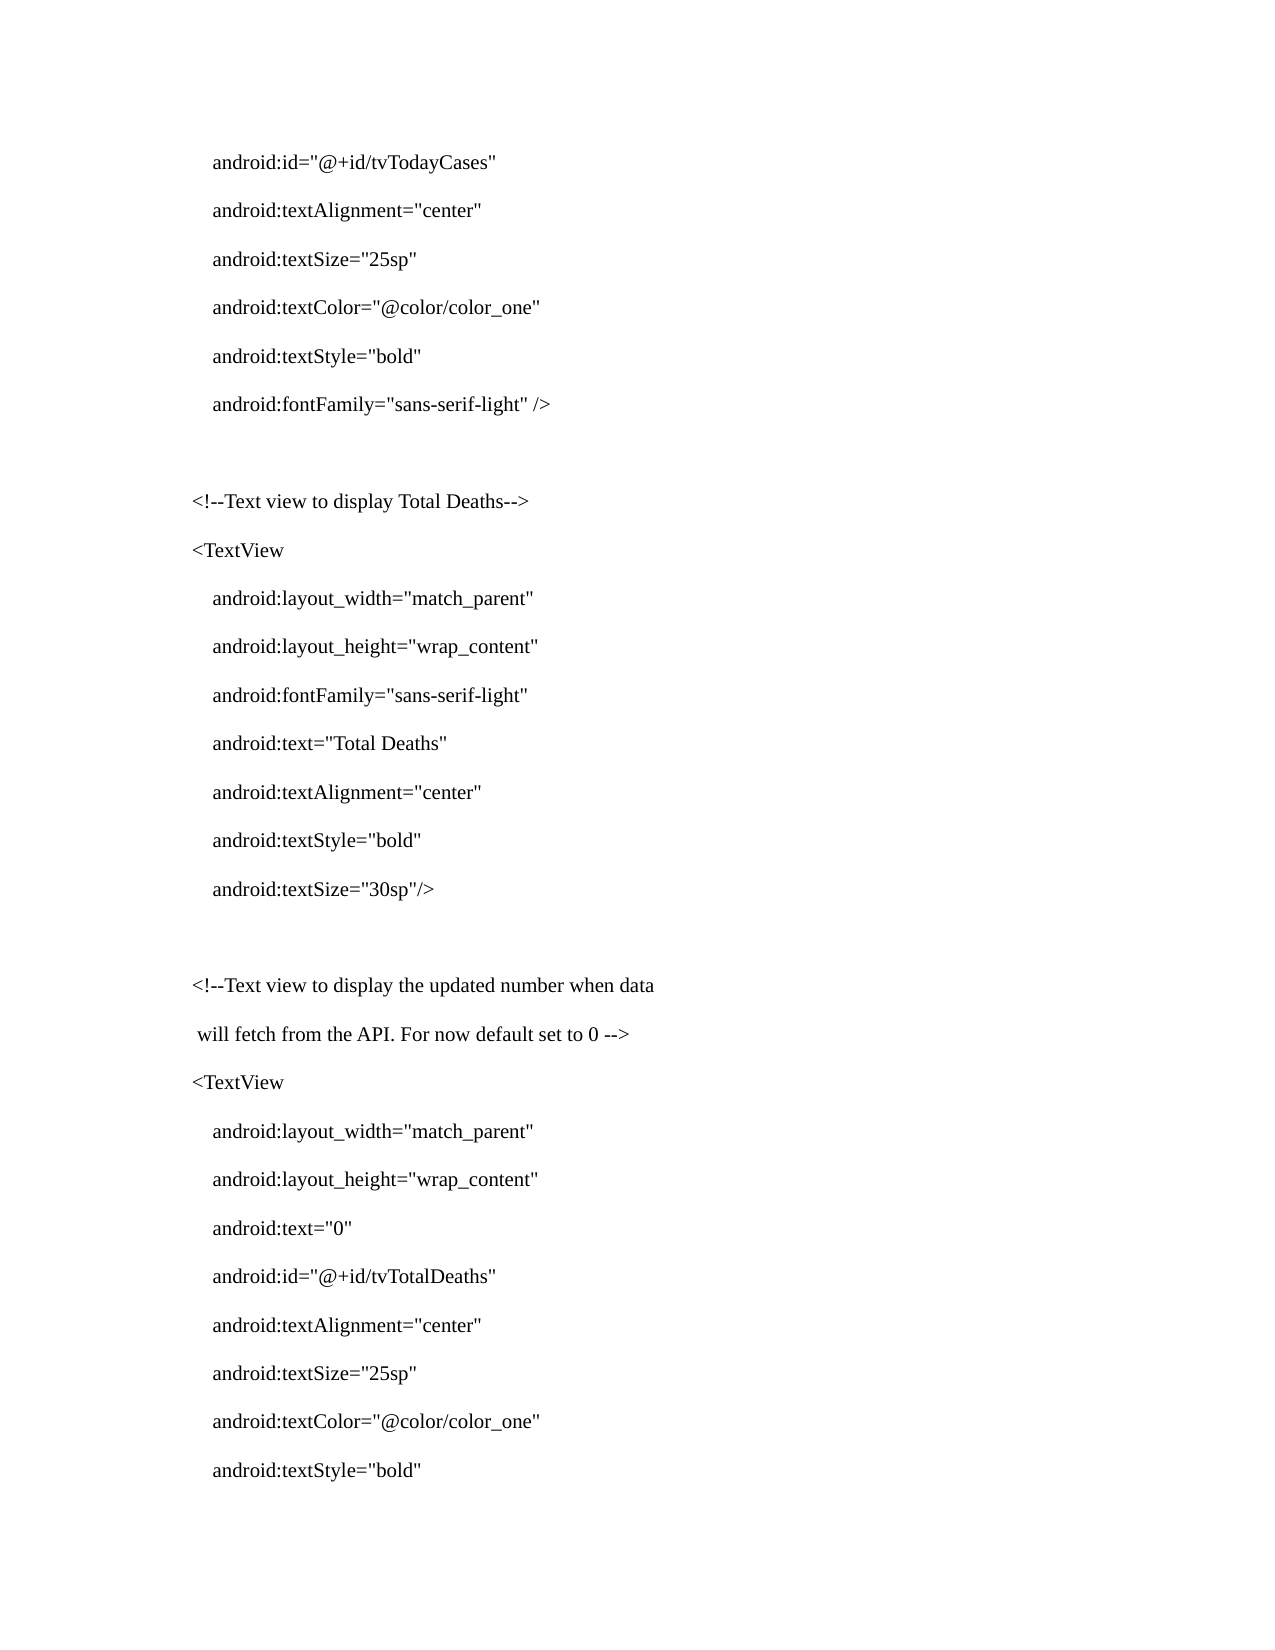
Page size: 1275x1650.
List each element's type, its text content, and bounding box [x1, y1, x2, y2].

text android:id="@+id/tvTotalDeaths" [150, 1264, 1125, 1288]
text <!--Text view to display the updated number when data [150, 973, 1125, 997]
text android:textStyle="bold" [150, 1458, 1125, 1482]
text will fetch from the API. For now default set to 0 --> [150, 1022, 1125, 1046]
text android:text="Total Deaths" [150, 731, 1125, 755]
text android:textColor="@color/color_one" [150, 1409, 1125, 1433]
text android:textColor="@color/color_one" [150, 295, 1125, 319]
text android:fontFamily="sans-serif-light" /> [150, 392, 1125, 416]
text android:layout_height="wrap_content" [150, 634, 1125, 658]
text android:layout_width="match_parent" [150, 1119, 1125, 1143]
text android:textStyle="bold" [150, 344, 1125, 368]
text <TextView [150, 1070, 1125, 1094]
text android:textAlignment="center" [150, 780, 1125, 804]
text <!--Text view to display Total Deaths--> [150, 489, 1125, 513]
text android:layout_height="wrap_content" [150, 1167, 1125, 1191]
text android:layout_width="match_parent" [150, 586, 1125, 610]
text android:textSize="25sp" [150, 1361, 1125, 1385]
text <TextView [150, 537, 1125, 562]
text android:textAlignment="center" [150, 1312, 1125, 1337]
text android:id="@+id/tvTodayCases" [150, 150, 1125, 174]
text android:text="0" [150, 1216, 1125, 1240]
text android:textAlignment="center" [150, 198, 1125, 222]
text android:fontFamily="sans-serif-light" [150, 683, 1125, 707]
text android:textSize="30sp"/> [150, 877, 1125, 901]
text android:textStyle="bold" [150, 828, 1125, 852]
text android:textSize="25sp" [150, 247, 1125, 271]
